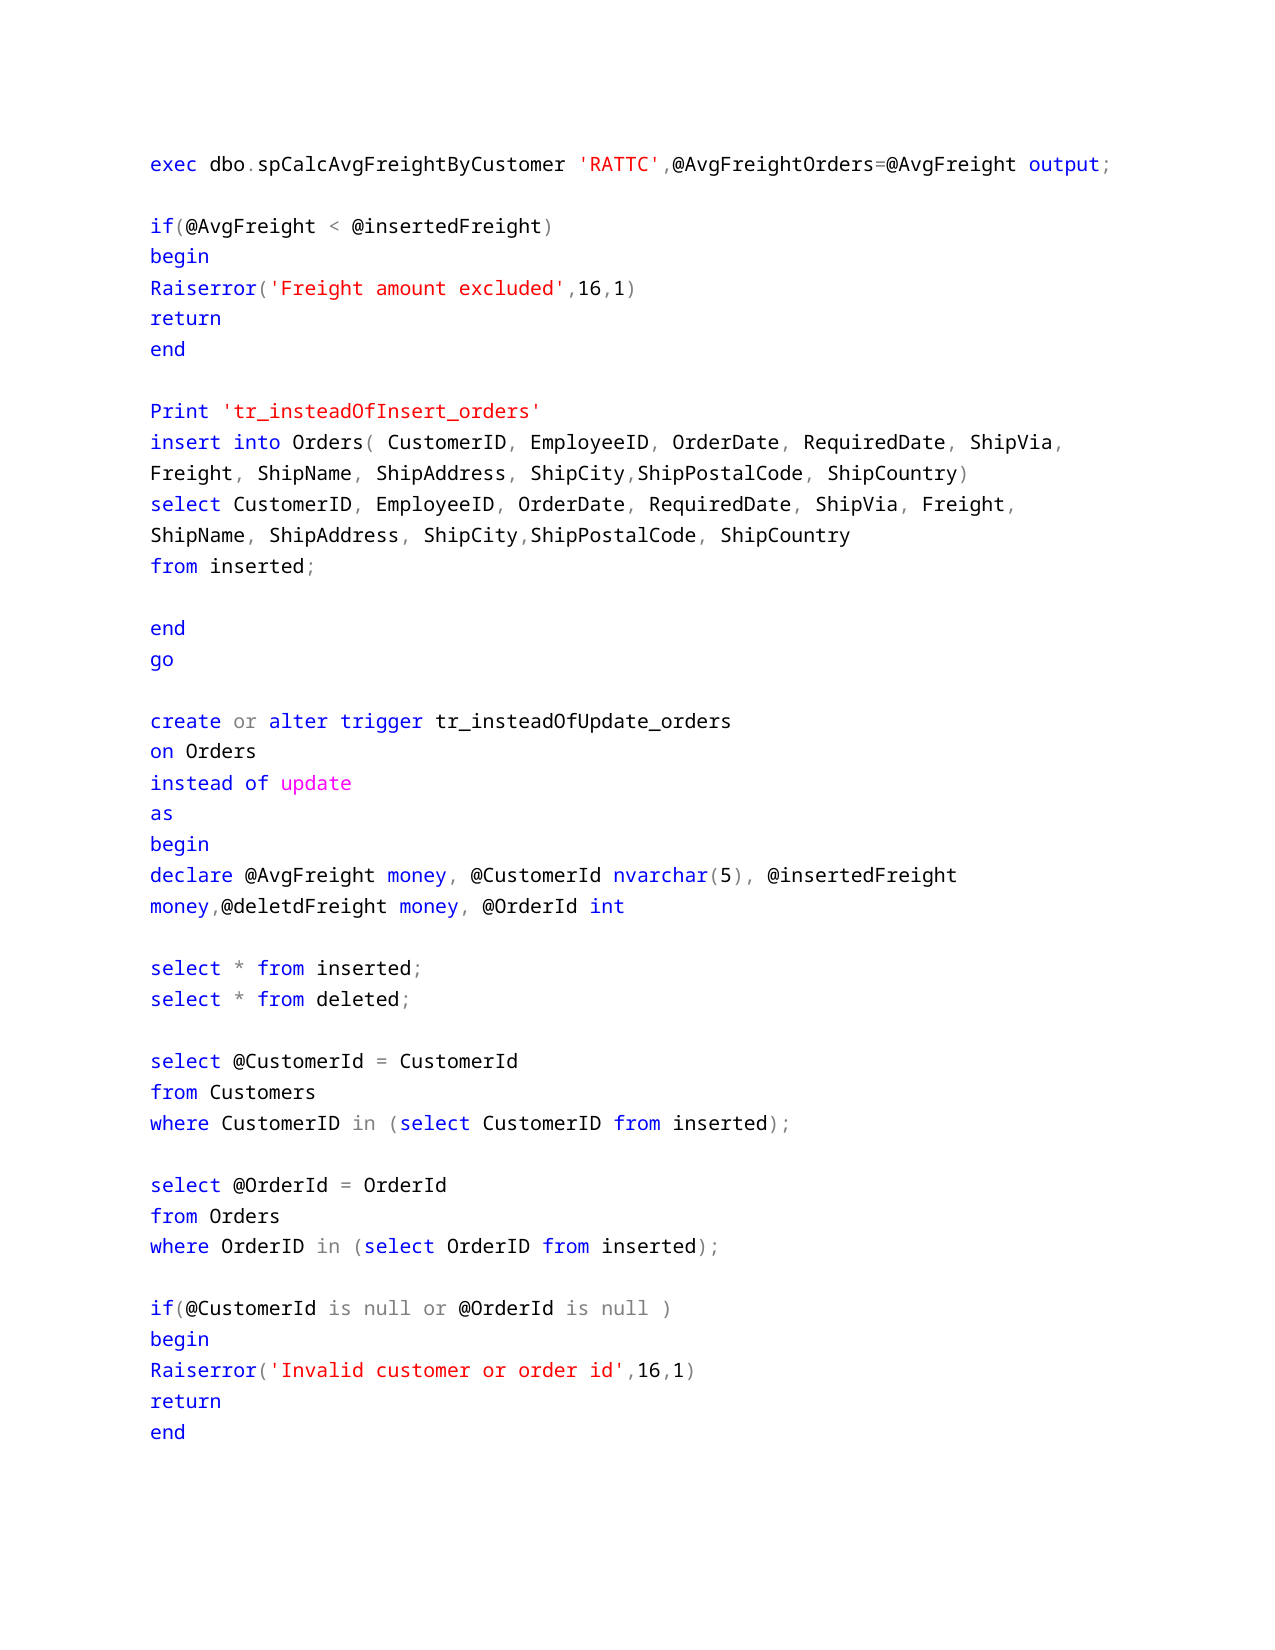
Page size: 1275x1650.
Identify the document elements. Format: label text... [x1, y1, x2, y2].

text declare @AvgFreight money, @CustomerId nvarchar(5), @insertedFreight money,@deletdFreight money, @OrderId int [150, 862, 1125, 919]
text select * from deleted; [150, 985, 1125, 1012]
text begin [150, 243, 1125, 270]
text end [150, 336, 1125, 363]
text where CustomerID in (select CustomerID from inserted); [150, 1109, 1125, 1136]
text create or alter trigger tr_insteadOfUpdate_orders [150, 707, 1125, 734]
text select * from inserted; [150, 954, 1125, 981]
text exec dbo.spCalcAvgFreightByCustomer 'RATTC',@AvgFreightOrders=@AvgFreight output; [150, 150, 1125, 177]
text where OrderID in (select OrderID from inserted); [150, 1233, 1125, 1260]
text Raiserror('Invalid customer or order id',16,1) [150, 1357, 1125, 1383]
text go [150, 645, 1125, 672]
text on Orders [150, 738, 1125, 765]
text select @OrderId = OrderId [150, 1171, 1125, 1198]
text end [150, 1418, 1125, 1445]
text end [150, 614, 1125, 641]
text as [150, 800, 1125, 827]
text return [150, 1387, 1125, 1414]
text Raiserror('Freight amount excluded',16,1) [150, 274, 1125, 301]
text from inserted; [150, 552, 1125, 579]
text if(@CustomerId is null or @OrderId is null ) [150, 1295, 1125, 1322]
text begin [150, 1326, 1125, 1353]
text insert into Orders( CustomerID, EmployeeID, OrderDate, RequiredDate, ShipVia, Freight, ShipName, ShipAddress, ShipCity,ShipPostalCode, ShipCountry) [150, 428, 1125, 486]
text from Customers [150, 1078, 1125, 1105]
text if(@AvgFreight < @insertedFreight) [150, 212, 1125, 239]
text from Orders [150, 1202, 1125, 1229]
text instead of update [150, 769, 1125, 796]
text return [150, 305, 1125, 332]
text begin [150, 831, 1125, 858]
text Print 'tr_insteadOfInsert_orders' [150, 397, 1125, 424]
text select @CustomerId = CustomerId [150, 1047, 1125, 1074]
text select CustomerID, EmployeeID, OrderDate, RequiredDate, ShipVia, Freight, ShipName, ShipAddress, ShipCity,ShipPostalCode, ShipCountry [150, 490, 1125, 548]
